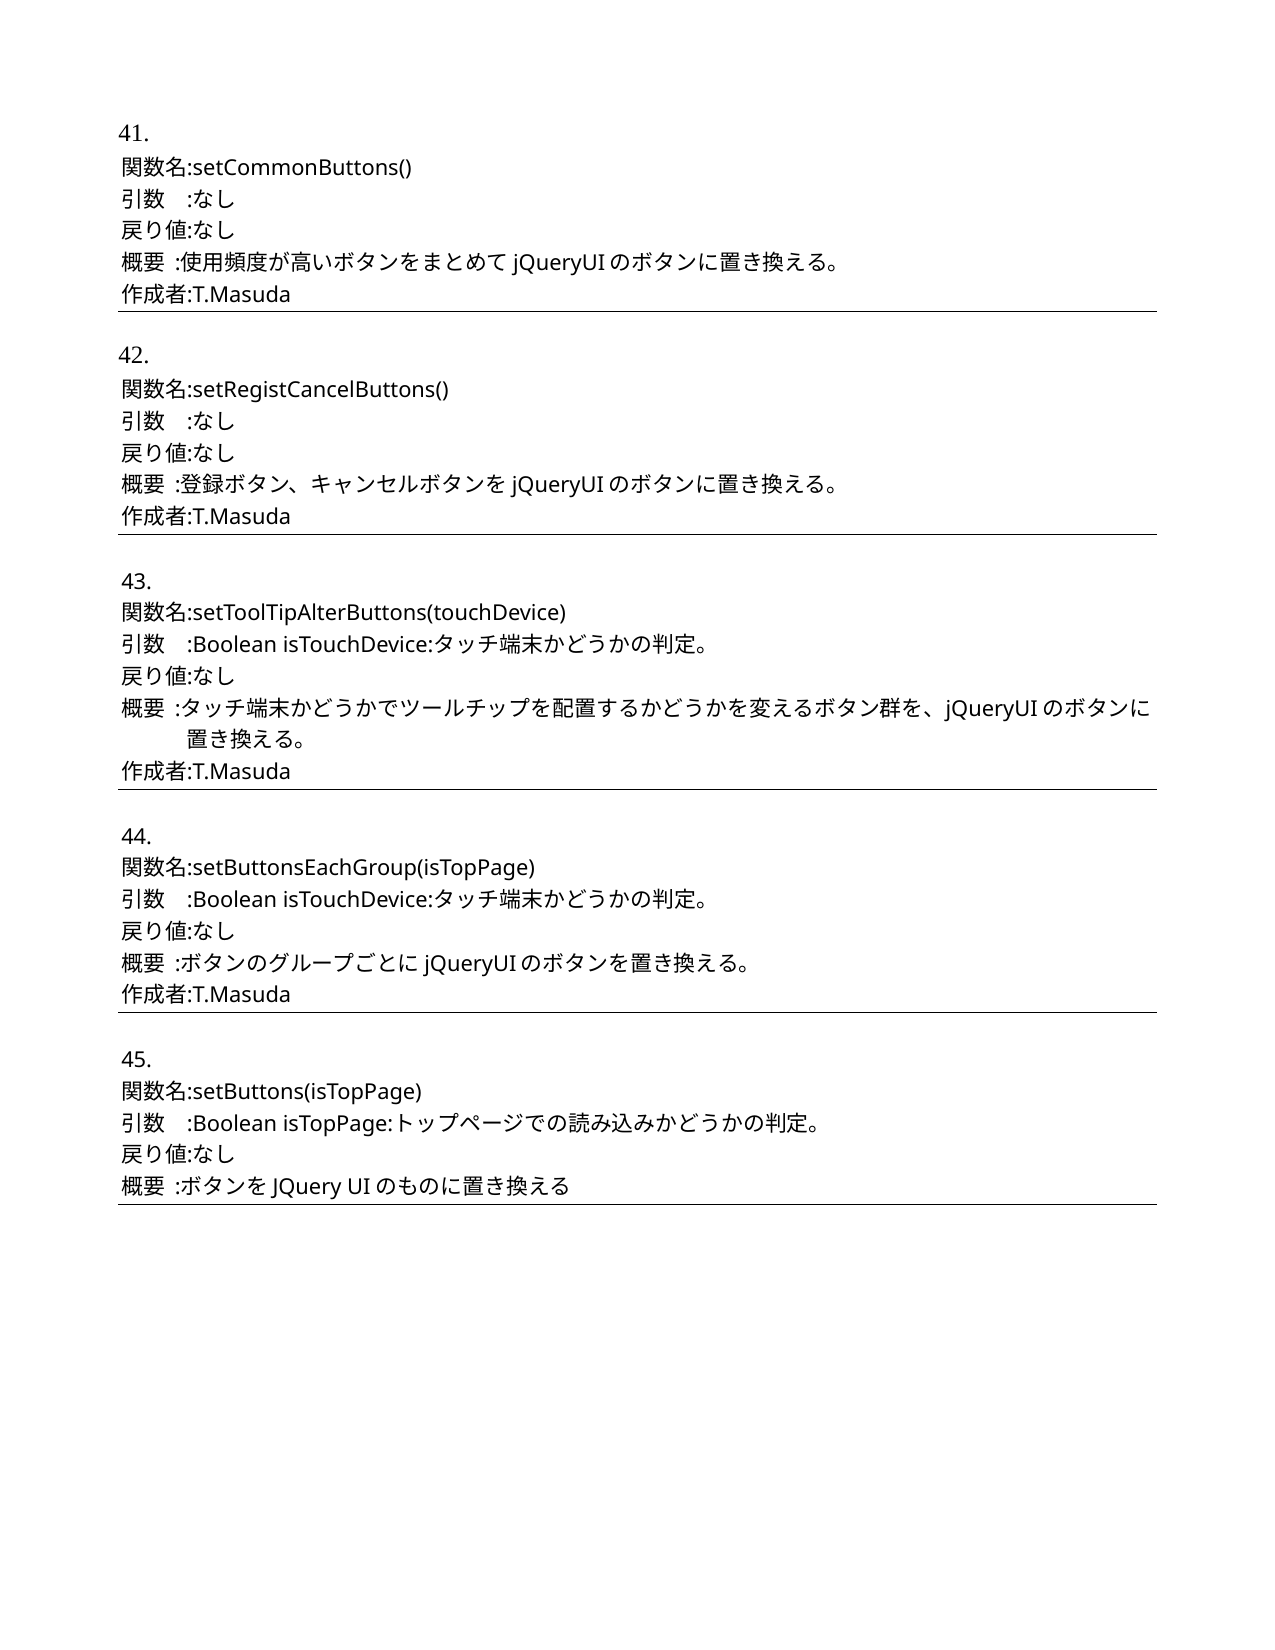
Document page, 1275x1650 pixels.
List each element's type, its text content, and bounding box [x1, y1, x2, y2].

text 関数名:setButtonsEachGroup(isTopPage) [118, 850, 1157, 882]
text 概要 :ボタンのグループごとにjQueryUIのボタンを置き換える。 [118, 946, 1157, 977]
text 引数 :なし [118, 182, 1157, 213]
text 41. [118, 118, 1157, 147]
text 戻り値:なし [118, 659, 1157, 691]
text 作成者:T.Masuda [118, 499, 1157, 534]
text 引数 :Boolean isTouchDevice:タッチ端末かどうかの判定。 [118, 627, 1157, 659]
text 引数 :なし [118, 404, 1157, 436]
text 作成者:T.Masuda [118, 754, 1157, 789]
text 概要 :使用頻度が高いボタンをまとめてjQueryUIのボタンに置き換える。 [118, 245, 1157, 277]
text 戻り値:なし [118, 213, 1157, 245]
text 戻り値:なし [118, 436, 1157, 467]
text 関数名:setCommonButtons() [118, 147, 1157, 182]
text 引数 :Boolean isTopPage:トップページでの読み込みかどうかの判定。 [118, 1106, 1157, 1137]
text 作成者:T.Masuda [118, 277, 1157, 311]
text 44. [118, 818, 1157, 850]
text 概要 :登録ボタン、キャンセルボタンをjQueryUIのボタンに置き換える。 [118, 467, 1157, 499]
text 戻り値:なし [118, 1137, 1157, 1169]
text 関数名:setRegistCancelButtons() [118, 369, 1157, 404]
text 戻り値:なし [118, 914, 1157, 946]
text 作成者:T.Masuda [118, 977, 1157, 1012]
text 概要 :タッチ端末かどうかでツールチップを配置するかどうかを変えるボタン群を、jQueryUIのボタンに置き換える。 [118, 691, 1157, 754]
text 45. [118, 1041, 1157, 1074]
text 概要 :ボタンをJQuery UIのものに置き換える [118, 1169, 1157, 1204]
text 42. [118, 340, 1157, 369]
text 43. [118, 563, 1157, 595]
text 関数名:setButtons(isTopPage) [118, 1074, 1157, 1106]
text 引数 :Boolean isTouchDevice:タッチ端末かどうかの判定。 [118, 882, 1157, 914]
text 関数名:setToolTipAlterButtons(touchDevice) [118, 595, 1157, 627]
